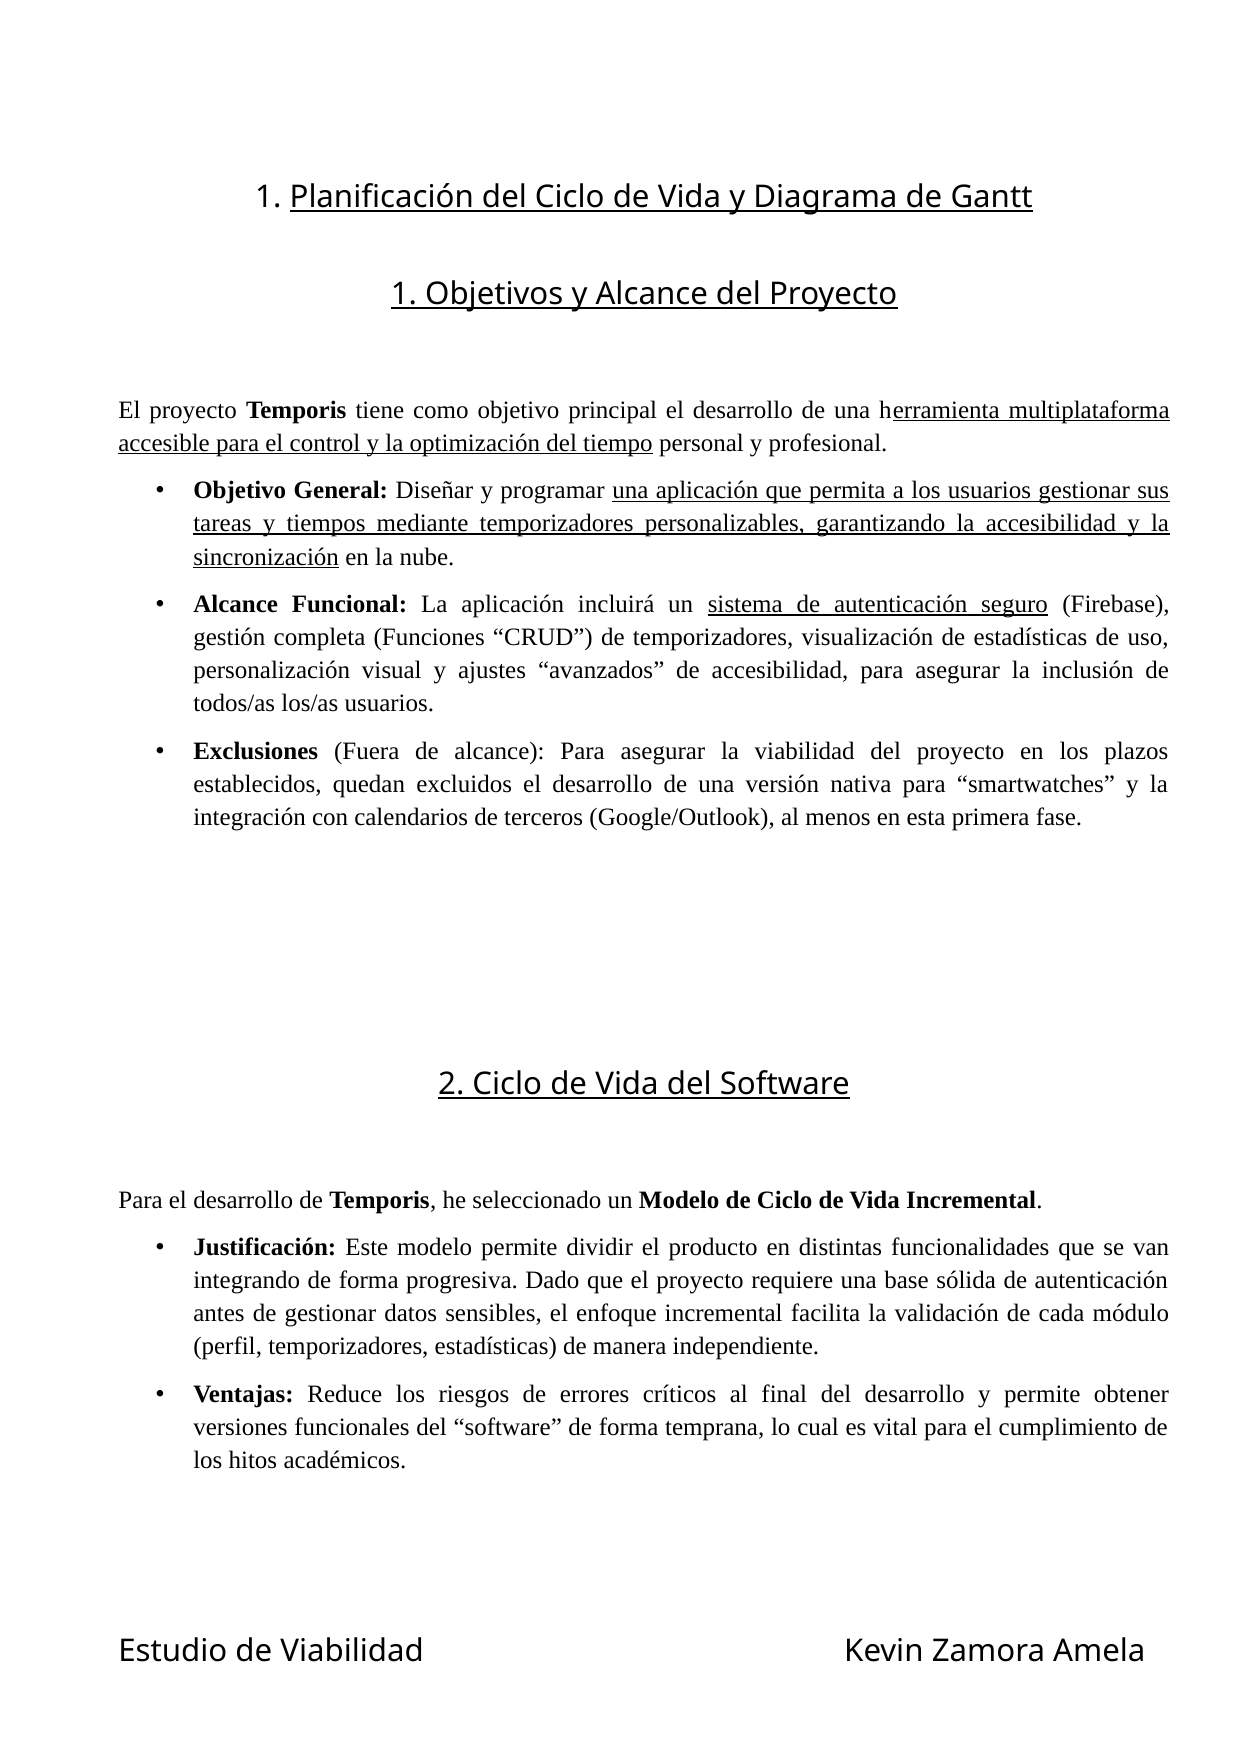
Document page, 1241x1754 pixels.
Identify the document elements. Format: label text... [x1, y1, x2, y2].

list Alcance Funcional: La aplicación incluirá un sistema de autenticación seguro (Firebase), gestión completa (Funciones “CRUD”) de temporizadores, visualización de estadísticas de uso, personalización visual y ajustes “avanzados” de accesibilidad, para asegurar la inclusión de todos/as los/as usuarios. [156, 589, 1170, 717]
list Exclusiones (Fuera de alcance): Para asegurar la viabilidad del proyecto en los plazos establecidos, quedan excluidos el desarrollo de una versión nativa para “smartwatches” y la integración con calendarios de terceros (Google/Outlook), al menos en esta primera fase. [156, 736, 1170, 831]
list Objetivo General: Diseñar y programar una aplicación que permita a los usuarios gestionar sus tareas y tiempos mediante temporizadores personalizables, garantizando la accesibilidad y la sincronización en la nube. [156, 476, 1170, 570]
subtitle 1. Planificación del Ciclo de Vida y Diagrama de Gantt [118, 174, 1170, 216]
text El proyecto Temporis tiene como objetivo principal el desarrollo de una herramienta multiplataforma accesible para el control y la optimización del tiempo personal y profesional. [118, 395, 1170, 457]
list Ventajas: Reduce los riesgos de errores críticos al final del desarrollo y permite obtener versiones funcionales del “software” de forma temprana, lo cual es vital para el cumplimiento de los hitos académicos. [156, 1379, 1170, 1474]
list Justificación: Este modelo permite dividir el producto en distintas funcionalidades que se van integrando de forma progresiva. Dado que el proyecto requiere una base sólida de autenticación antes de gestionar datos sensibles, el enfoque incremental facilita la validación de cada módulo (perfil, temporizadores, estadísticas) de manera independiente. [156, 1232, 1170, 1360]
text Para el desarrollo de Temporis, he seleccionado un Modelo de Ciclo de Vida Incremental. [118, 1185, 1170, 1213]
subtitle 2. Ciclo de Vida del Software [118, 1061, 1170, 1103]
subtitle 1. Objetivos y Alcance del Proyecto [118, 271, 1170, 313]
